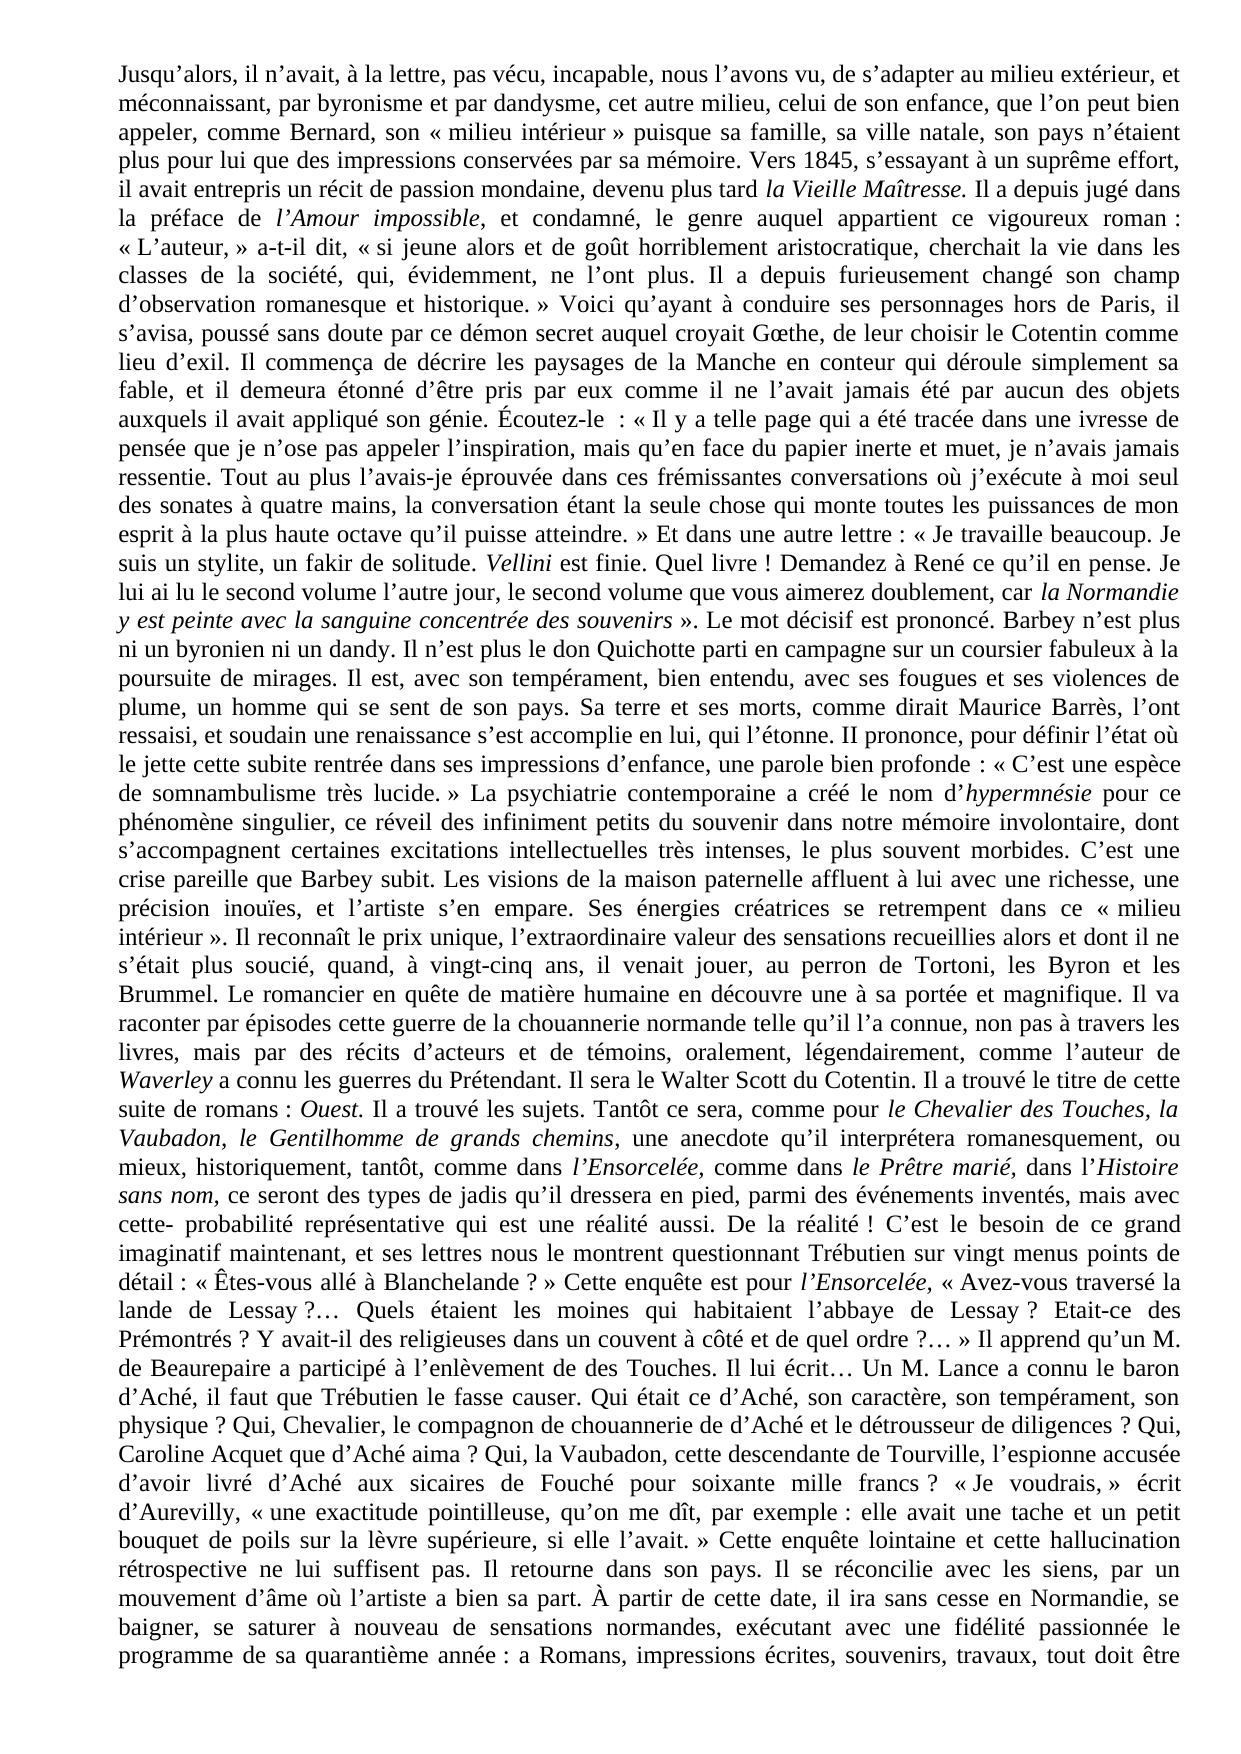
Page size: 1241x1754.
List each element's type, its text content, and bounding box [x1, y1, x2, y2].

text Jusqu’alors, il n’avait, à la lettre, pas vécu, incapable, nous l’avons vu, de s’adapter au milieu extérieur, et méconnaissant, par byronisme et par dandysme, cet autre milieu, celui de son enfance, que l’on peut bien appeler, comme Bernard, son « milieu intérieur » puisque sa famille, sa ville natale, son pays n’étaient plus pour lui que des impressions conservées par sa mémoire. Vers 1845, s’essayant à un suprême effort, il avait entrepris un récit de passion mondaine, devenu plus tard la Vieille Maîtresse. Il a depuis jugé dans la préface de l’Amour impossible, et condamné, le genre auquel appartient ce vigoureux roman : « L’auteur, » a-t-il dit, « si jeune alors et de goût horriblement aristocratique, cherchait la vie dans les classes de la société, qui, évidemment, ne l’ont plus. Il a depuis furieusement changé son champ d’observation romanesque et historique. » Voici qu’ayant à conduire ses personnages hors de Paris, il s’avisa, poussé sans doute par ce démon secret auquel croyait Gœthe, de leur choisir le Cotentin comme lieu d’exil. Il commença de décrire les paysages de la Manche en conteur qui déroule simplement sa fable, et il demeura étonné d’être pris par eux comme il ne l’avait jamais été par aucun des objets auxquels il avait appliqué son génie. Écoutez-le : « Il y a telle page qui a été tracée dans une ivresse de pensée que je n’ose pas appeler l’inspiration, mais qu’en face du papier inerte et muet, je n’avais jamais ressentie. Tout au plus l’avais-je éprouvée dans ces frémissantes conversations où j’exécute à moi seul des sonates à quatre mains, la conversation étant la seule chose qui monte toutes les puissances de mon esprit à la plus haute octave qu’il puisse atteindre. » Et dans une autre lettre : « Je travaille beaucoup. Je suis un stylite, un fakir de solitude. Vellini est finie. Quel livre ! Demandez à René ce qu’il en pense. Je lui ai lu le second volume l’autre jour, le second volume que vous aimerez doublement, car la Normandie y est peinte avec la sanguine concentrée des souvenirs ». Le mot décisif est prononcé. Barbey n’est plus ni un byronien ni un dandy. Il n’est plus le don Quichotte parti en campagne sur un coursier fabuleux à la poursuite de mirages. Il est, avec son tempérament, bien entendu, avec ses fougues et ses violences de plume, un homme qui se sent de son pays. Sa terre et ses morts, comme dirait Maurice Barrès, l’ont ressaisi, et soudain une renaissance s’est accomplie en lui, qui l’étonne. II prononce, pour définir l’état où le jette cette subite rentrée dans ses impressions d’enfance, une parole bien profonde : « C’est une espèce de somnambulisme très lucide. » La psychiatrie contemporaine a créé le nom d’hypermnésie pour ce phénomène singulier, ce réveil des infiniment petits du souvenir dans notre mémoire involontaire, dont s’accompagnent certaines excitations intellectuelles très intenses, le plus souvent morbides. C’est une crise pareille que Barbey subit. Les visions de la maison paternelle affluent à lui avec une richesse, une précision inouïes, et l’artiste s’en empare. Ses énergies créatrices se retrempent dans ce « milieu intérieur ». Il reconnaît le prix unique, l’extraordinaire valeur des sensations recueillies alors et dont il ne s’était plus soucié, quand, à vingt-cinq ans, il venait jouer, au perron de Tortoni, les Byron et les Brummel. Le romancier en quête de matière humaine en découvre une à sa portée et magnifique. Il va raconter par épisodes cette guerre de la chouannerie normande telle qu’il l’a connue, non pas à travers les livres, mais par des récits d’acteurs et de témoins, oralement, légendairement, comme l’auteur de Waverley a connu les guerres du Prétendant. Il sera le Walter Scott du Cotentin. Il a trouvé le titre de cette suite de romans : Ouest. Il a trouvé les sujets. Tantôt ce sera, comme pour le Chevalier des Touches, la Vaubadon, le Gentilhomme de grands chemins, une anecdote qu’il interprétera romanesquement, ou mieux, historiquement, tantôt, comme dans l’Ensorcelée, comme dans le Prêtre marié, dans l’Histoire sans nom, ce seront des types de jadis qu’il dressera en pied, parmi des événements inventés, mais avec cette- probabilité représentative qui est une réalité aussi. De la réalité ! C’est le besoin de ce grand imaginatif maintenant, et ses lettres nous le montrent questionnant Trébutien sur vingt menus points de détail : « Êtes-vous allé à Blanchelande ? » Cette enquête est pour l’Ensorcelée, « Avez-vous traversé la lande de Lessay ?… Quels étaient les moines qui habitaient l’abbaye de Lessay ? Etait-ce des Prémontrés ? Y avait-il des religieuses dans un couvent à côté et de quel ordre ?… » Il apprend qu’un M. de Beaurepaire a participé à l’enlèvement de des Touches. Il lui écrit… Un M. Lance a connu le baron d’Aché, il faut que Trébutien le fasse causer. Qui était ce d’Aché, son caractère, son tempérament, son physique ? Qui, Chevalier, le compagnon de chouannerie de d’Aché et le détrousseur de diligences ? Qui, Caroline Acquet que d’Aché aima ? Qui, la Vaubadon, cette descendante de Tourville, l’espionne accusée d’avoir livré d’Aché aux sicaires de Fouché pour soixante mille francs ? « Je voudrais, » écrit d’Aurevilly, « une exactitude pointilleuse, qu’on me dît, par exemple : elle avait une tache et un petit bouquet de poils sur la lèvre supérieure, si elle l’avait. » Cette enquête lointaine et cette hallucination rétrospective ne lui suffisent pas. Il retourne dans son pays. Il se réconcilie avec les siens, par un mouvement d’âme où l’artiste a bien sa part. À partir de cette date, il ira sans cesse en Normandie, se baigner, se saturer à nouveau de sensations normandes, exécutant avec une fidélité passionnée le programme de sa quarantième année : a Romans, impressions écrites, souvenirs, travaux, tout doit être [118, 59, 1181, 1669]
